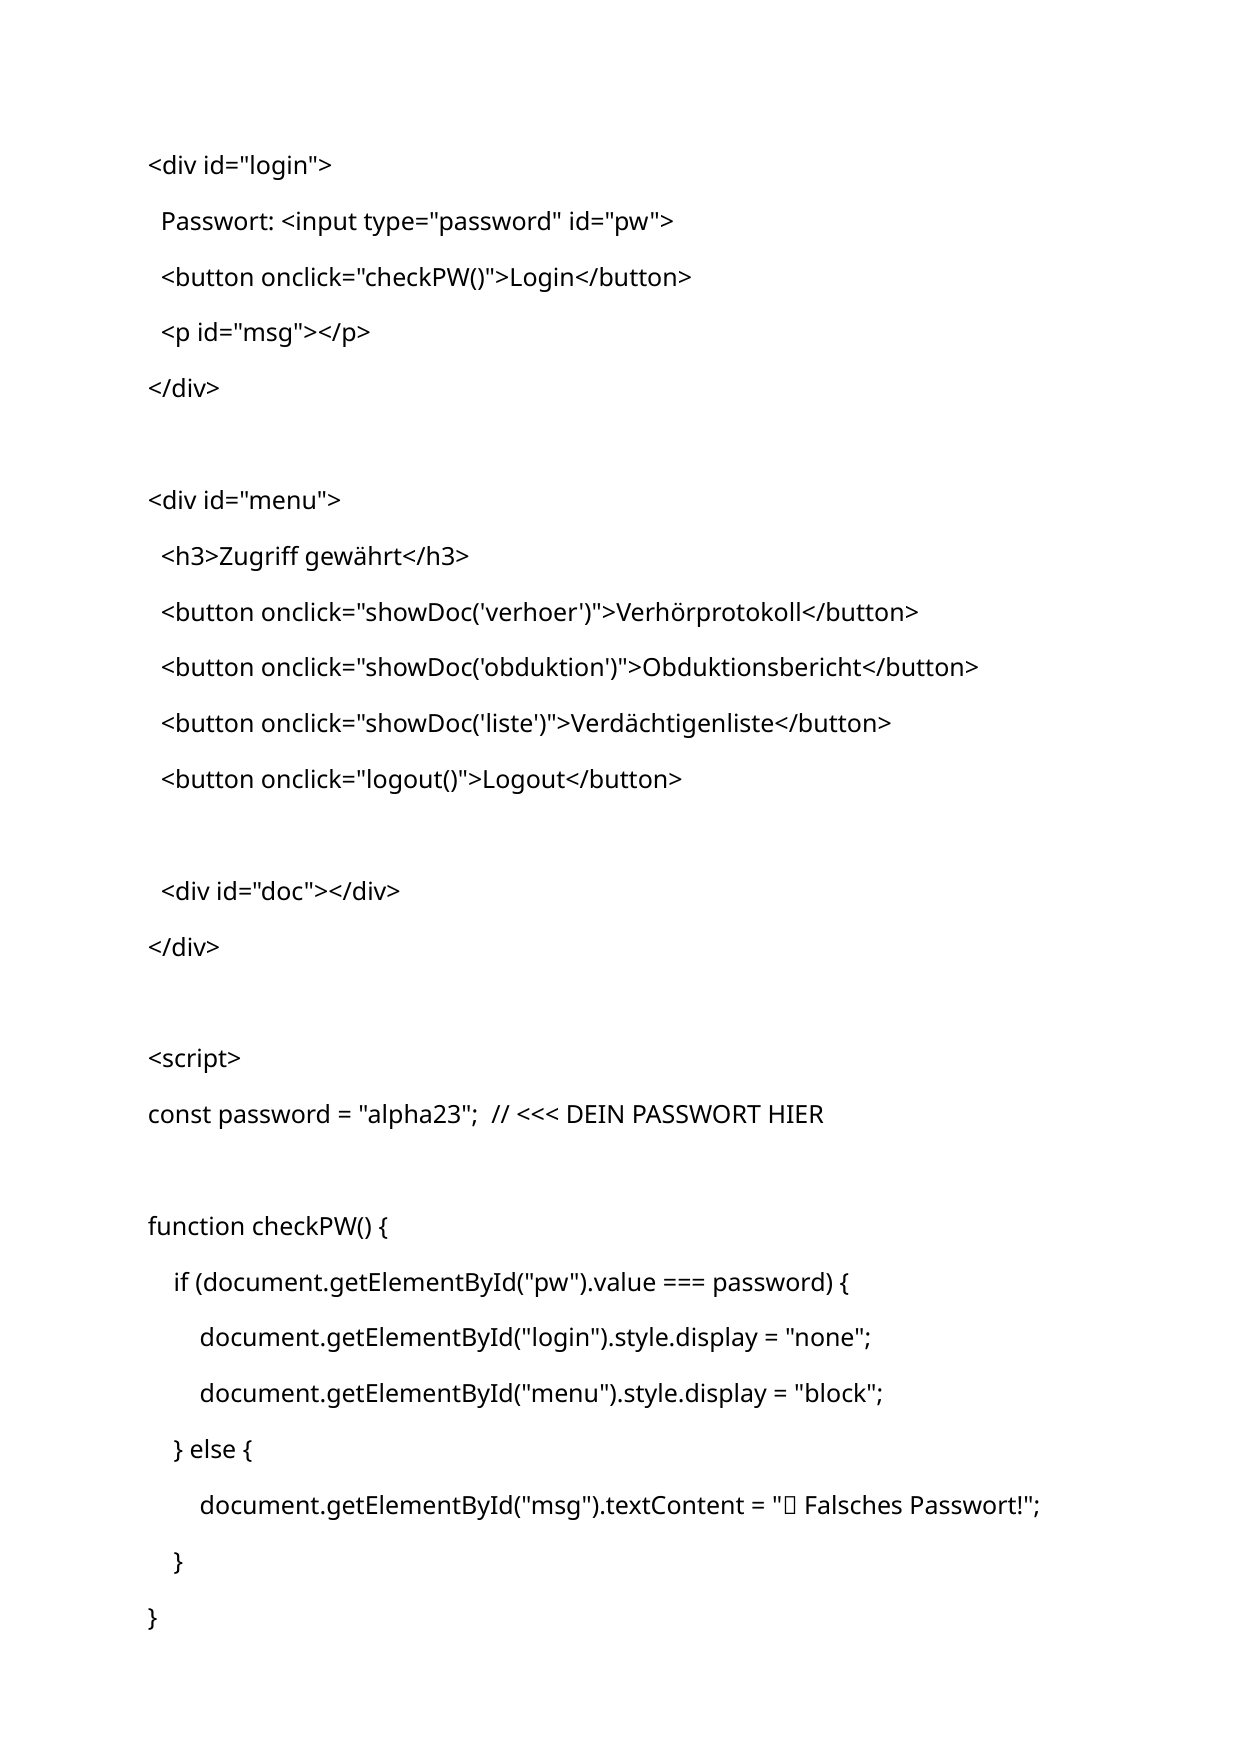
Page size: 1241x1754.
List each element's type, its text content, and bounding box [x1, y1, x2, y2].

text </div> [148, 371, 1093, 405]
text </div> [148, 929, 1093, 963]
text Passwort: <input type="password" id="pw"> [148, 203, 1093, 237]
text if (document.getElementById("pw").value === password) { [148, 1264, 1093, 1298]
text <div id="login"> [148, 148, 1093, 182]
text } [148, 1543, 1093, 1577]
text document.getElementById("msg").textContent = "❌ Falsches Passwort!"; [148, 1488, 1093, 1522]
text const password = "alpha23"; // <<< DEIN PASSWORT HIER [148, 1097, 1093, 1131]
text document.getElementById("menu").style.display = "block"; [148, 1376, 1093, 1410]
text <div id="doc"></div> [148, 873, 1093, 907]
text function checkPW() { [148, 1208, 1093, 1242]
text } else { [148, 1432, 1093, 1466]
text <h3>Zugriff gewährt</h3> [148, 538, 1093, 572]
text <button onclick="showDoc('verhoer')">Verhörprotokoll</button> [148, 594, 1093, 628]
text <button onclick="checkPW()">Login</button> [148, 259, 1093, 293]
text <p id="msg"></p> [148, 315, 1093, 349]
text document.getElementById("login").style.display = "none"; [148, 1320, 1093, 1354]
text <button onclick="showDoc('obduktion')">Obduktionsbericht</button> [148, 650, 1093, 684]
text <div id="menu"> [148, 483, 1093, 517]
text <button onclick="showDoc('liste')">Verdächtigenliste</button> [148, 706, 1093, 740]
text <button onclick="logout()">Logout</button> [148, 762, 1093, 796]
text } [148, 1599, 1093, 1633]
text <script> [148, 1041, 1093, 1075]
